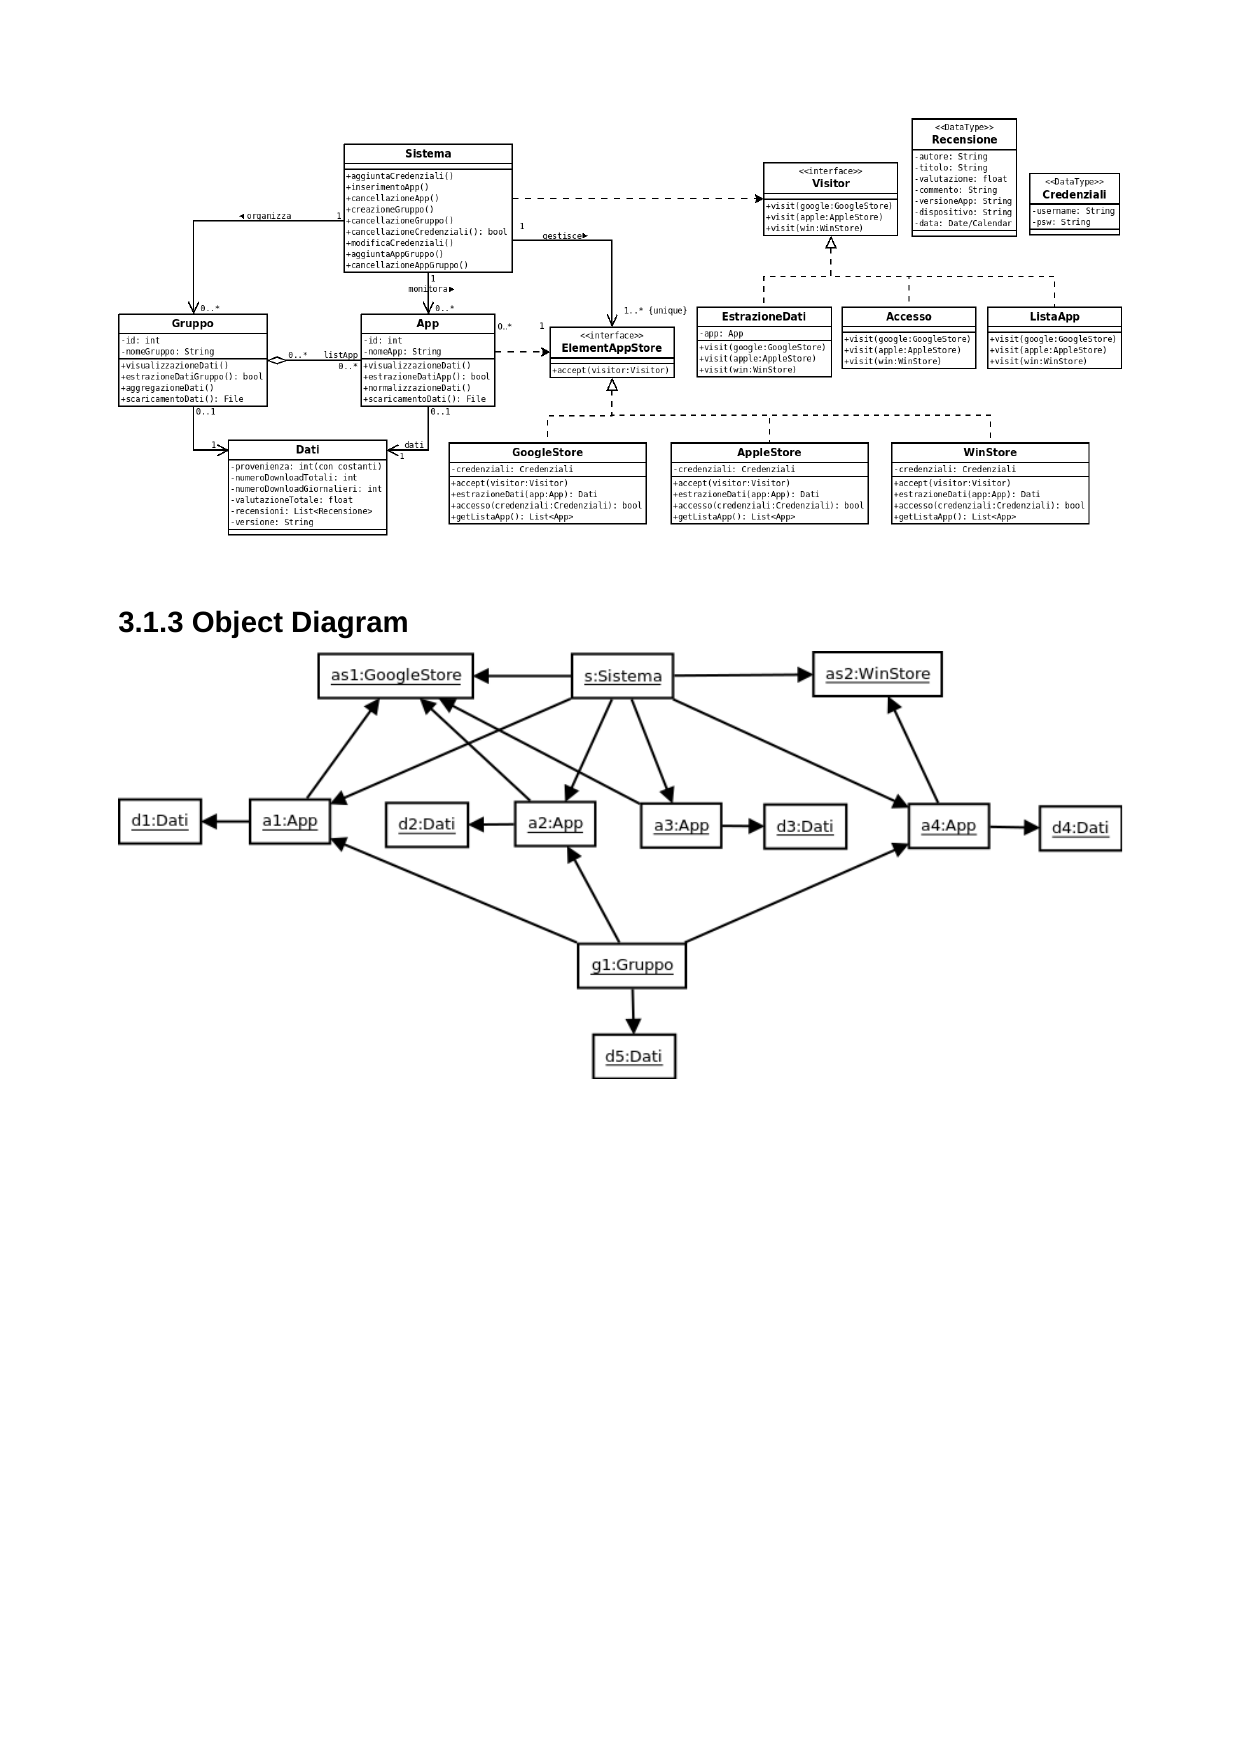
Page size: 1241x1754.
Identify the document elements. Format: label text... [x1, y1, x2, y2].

picture [118, 651, 1123, 1079]
picture [118, 118, 1123, 536]
subtitle 3.1.3 Object Diagram [118, 605, 1122, 639]
